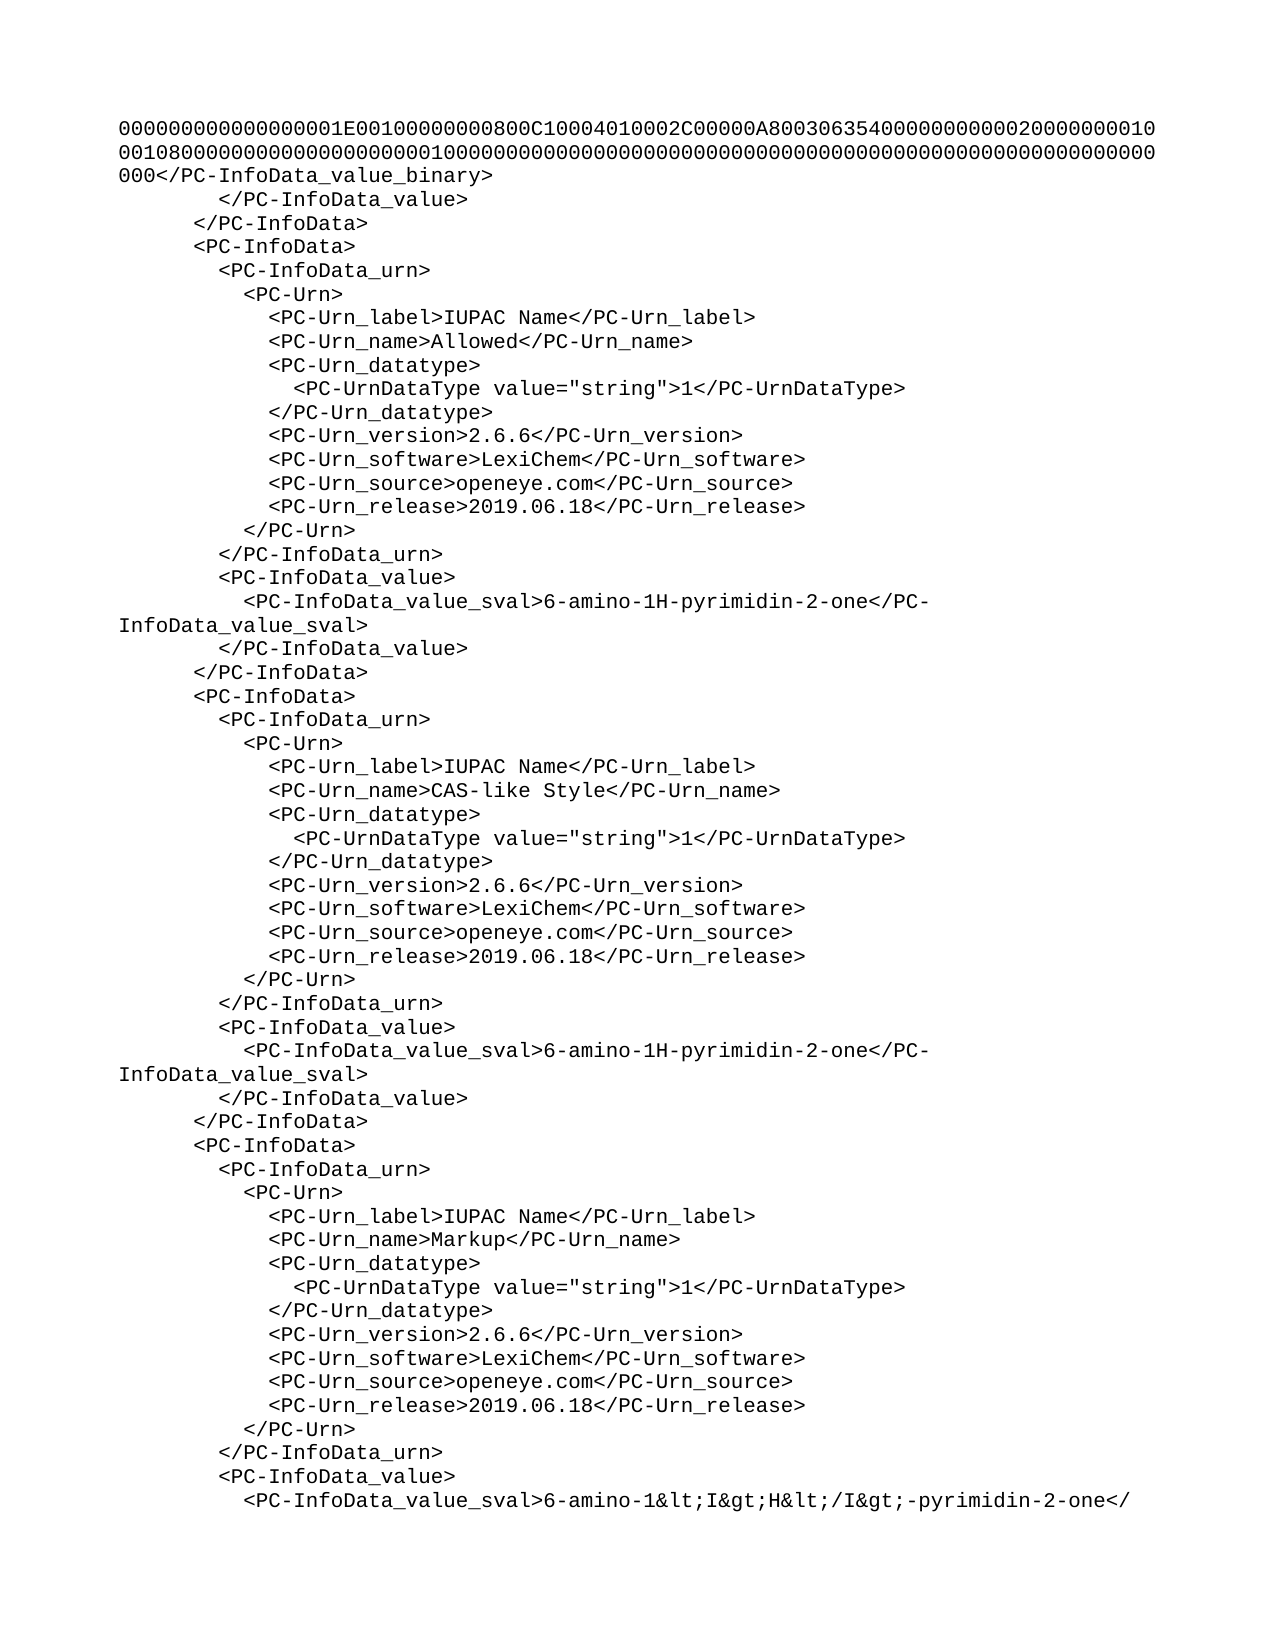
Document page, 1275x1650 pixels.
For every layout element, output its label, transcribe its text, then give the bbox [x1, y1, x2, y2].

text <PC-Urn_version>2.6.6</PC-Urn_version> [118, 1324, 1157, 1348]
text <PC-Urn> [118, 1182, 1157, 1206]
text </PC-InfoData> [118, 213, 1157, 236]
text <PC-Urn_software>LexiChem</PC-Urn_software> [118, 449, 1157, 473]
text <PC-Urn_name>Allowed</PC-Urn_name> [118, 331, 1157, 354]
text <PC-Urn_name>Markup</PC-Urn_name> [118, 1229, 1157, 1253]
text <PC-Urn_source>openeye.com</PC-Urn_source> [118, 1371, 1157, 1395]
text <PC-Urn_release>2019.06.18</PC-Urn_release> [118, 1395, 1157, 1419]
text <PC-Urn> [118, 284, 1157, 307]
text </PC-InfoData_urn> [118, 993, 1157, 1017]
text <PC-InfoData_value_sval>6-amino-1&lt;I&gt;H&lt;/I&gt;-pyrimidin-2-one</ [118, 1489, 1157, 1513]
text </PC-Urn_datatype> [118, 851, 1157, 875]
text <PC-UrnDataType value="string">1</PC-UrnDataType> [118, 378, 1157, 402]
text <PC-Urn_datatype> [118, 804, 1157, 827]
text </PC-InfoData_value> [118, 638, 1157, 662]
text </PC-InfoData> [118, 1111, 1157, 1135]
text </PC-InfoData_urn> [118, 544, 1157, 567]
text <PC-InfoData_value> [118, 1466, 1157, 1489]
text <PC-InfoData_value_sval>6-amino-1H-pyrimidin-2-one</PC-InfoData_value_sval> [118, 1040, 1157, 1088]
text <PC-Urn_name>CAS-like Style</PC-Urn_name> [118, 780, 1157, 804]
text <PC-Urn_version>2.6.6</PC-Urn_version> [118, 426, 1157, 449]
text <PC-Urn_datatype> [118, 1253, 1157, 1277]
text <PC-Urn_source>openeye.com</PC-Urn_source> [118, 473, 1157, 496]
text </PC-Urn> [118, 969, 1157, 993]
text </PC-InfoData_value> [118, 189, 1157, 213]
text <PC-Urn_release>2019.06.18</PC-Urn_release> [118, 946, 1157, 969]
text <PC-InfoData_urn> [118, 709, 1157, 733]
text <PC-InfoData_urn> [118, 1158, 1157, 1182]
text <PC-UrnDataType value="string">1</PC-UrnDataType> [118, 827, 1157, 851]
text <PC-Urn_datatype> [118, 354, 1157, 378]
text </PC-Urn_datatype> [118, 1300, 1157, 1324]
text </PC-Urn_datatype> [118, 402, 1157, 426]
text </PC-InfoData> [118, 662, 1157, 686]
text <PC-Urn_source>openeye.com</PC-Urn_source> [118, 922, 1157, 946]
text <PC-Urn_software>LexiChem</PC-Urn_software> [118, 898, 1157, 922]
text </PC-InfoData_value> [118, 1088, 1157, 1111]
text <PC-Urn_label>IUPAC Name</PC-Urn_label> [118, 1206, 1157, 1229]
text <PC-Urn_version>2.6.6</PC-Urn_version> [118, 875, 1157, 898]
text <PC-Urn_label>IUPAC Name</PC-Urn_label> [118, 307, 1157, 331]
text <PC-UrnDataType value="string">1</PC-UrnDataType> [118, 1277, 1157, 1300]
text <PC-Urn> [118, 733, 1157, 757]
text </PC-Urn> [118, 520, 1157, 544]
text <PC-InfoData> [118, 686, 1157, 709]
text </PC-Urn> [118, 1419, 1157, 1442]
text <PC-Urn_release>2019.06.18</PC-Urn_release> [118, 496, 1157, 520]
text <PC-InfoData_value> [118, 567, 1157, 591]
text <PC-InfoData_urn> [118, 260, 1157, 284]
text <PC-InfoData_value> [118, 1017, 1157, 1040]
text 000000000000000001E00100000000800C10004010002C00000A800306354000000000002000000001000108000000000000000000001000000000000000000000000000000000000000000000000000000000000</PC-InfoData_value_binary> [118, 118, 1157, 189]
text <PC-Urn_software>LexiChem</PC-Urn_software> [118, 1348, 1157, 1371]
text <PC-InfoData> [118, 1135, 1157, 1158]
text <PC-InfoData> [118, 236, 1157, 260]
text </PC-InfoData_urn> [118, 1442, 1157, 1466]
text <PC-Urn_label>IUPAC Name</PC-Urn_label> [118, 757, 1157, 780]
text <PC-InfoData_value_sval>6-amino-1H-pyrimidin-2-one</PC-InfoData_value_sval> [118, 591, 1157, 638]
